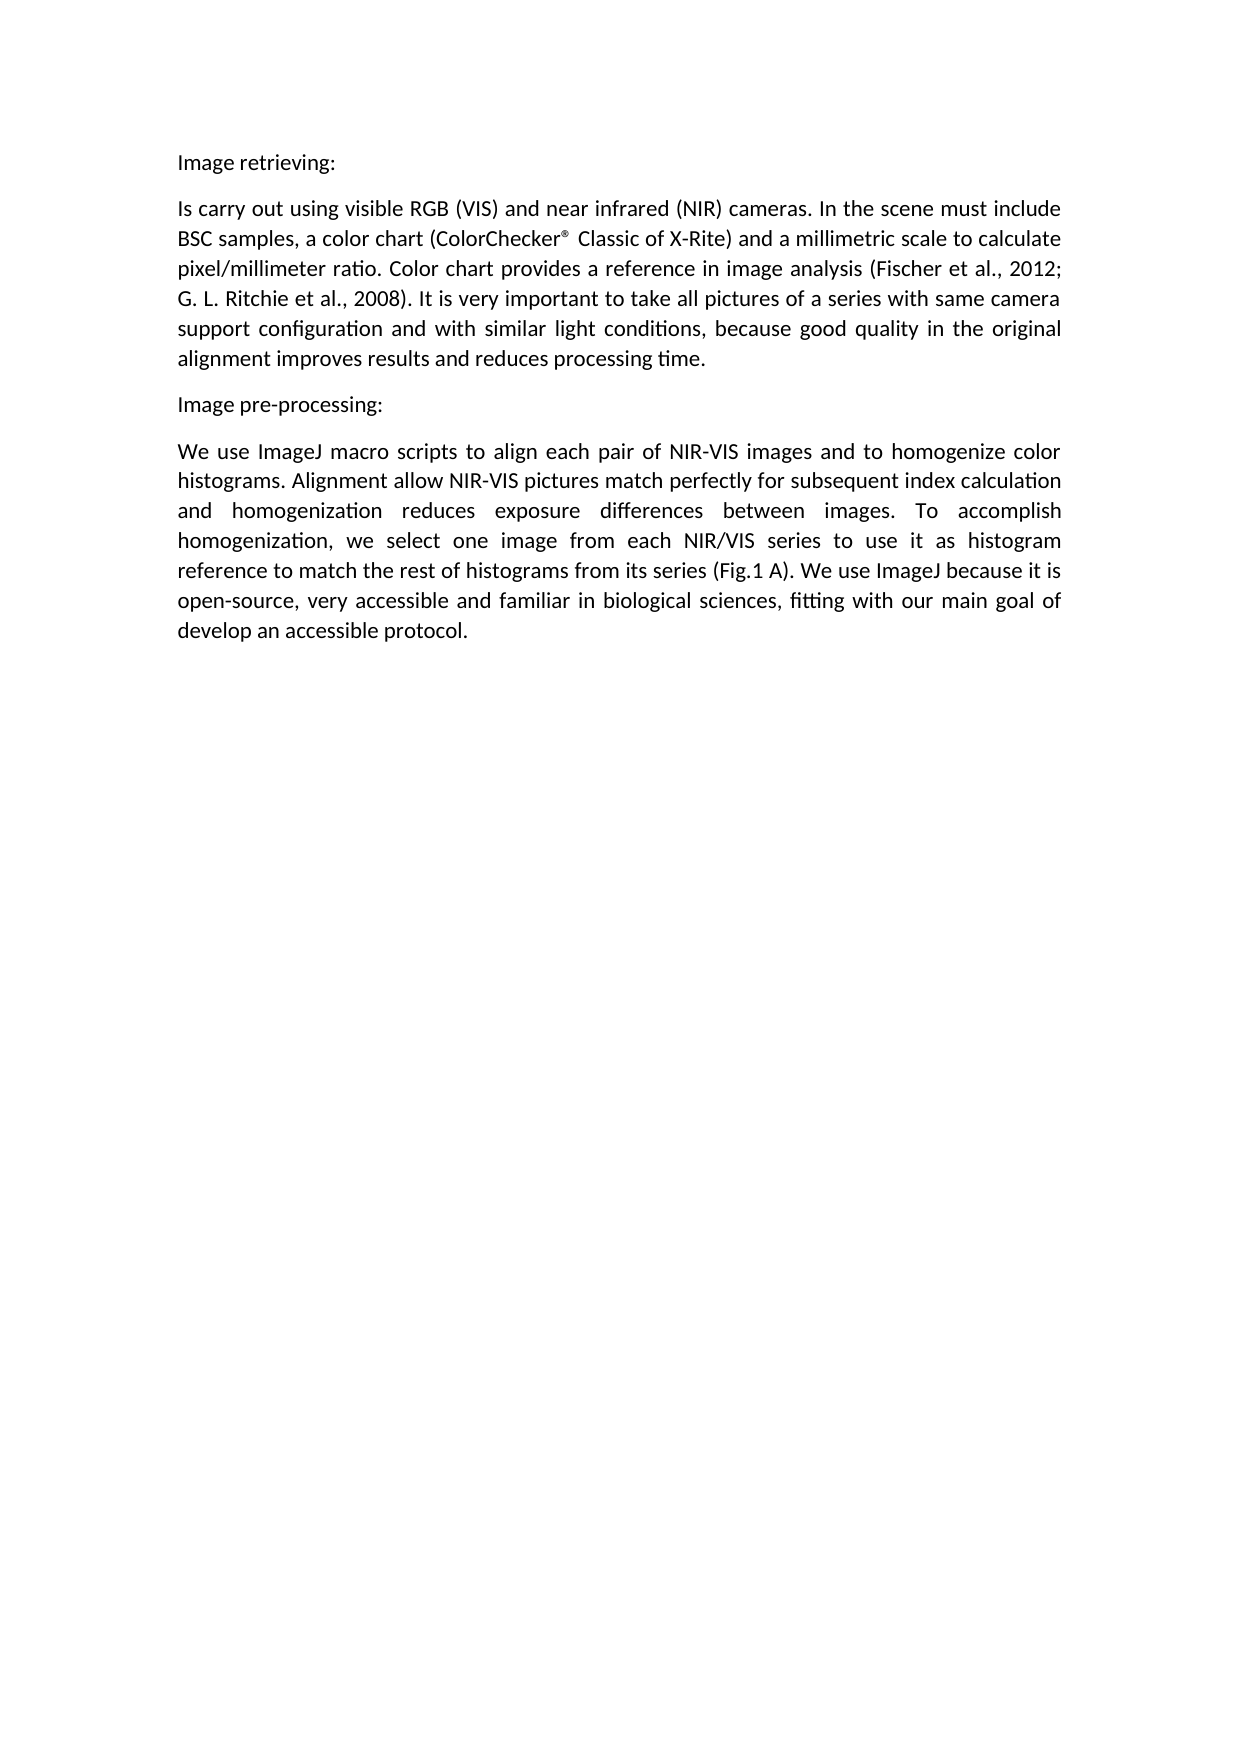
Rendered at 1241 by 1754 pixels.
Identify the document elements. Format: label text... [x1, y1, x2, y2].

text Image pre-processing: [177, 390, 1063, 418]
text We use ImageJ macro scripts to align each pair of NIR-VIS images and to homogenize color histograms. Alignment allow NIR-VIS pictures match perfectly for subsequent index calculation and homogenization reduces exposure differences between images. To accomplish homogenization, we select one image from each NIR/VIS series to use it as histogram reference to match the rest of histograms from its series (Fig.1 A). We use ImageJ because it is open-source, very accessible and familiar in biological sciences, fitting with our main goal of develop an accessible protocol. [177, 437, 1063, 644]
text Is carry out using visible RGB (VIS) and near infrared (NIR) cameras. In the scene must include BSC samples, a color chart (ColorChecker® Classic of X-Rite) and a millimetric scale to calculate pixel/millimeter ratio. Color chart provides a reference in image analysis (Fischer et al., 2012; G. L. Ritchie et al., 2008). It is very important to take all pictures of a series with same camera support configuration and with similar light conditions, because good quality in the original alignment improves results and reduces processing time. [177, 194, 1063, 372]
text Image retrieving: [177, 148, 1063, 176]
